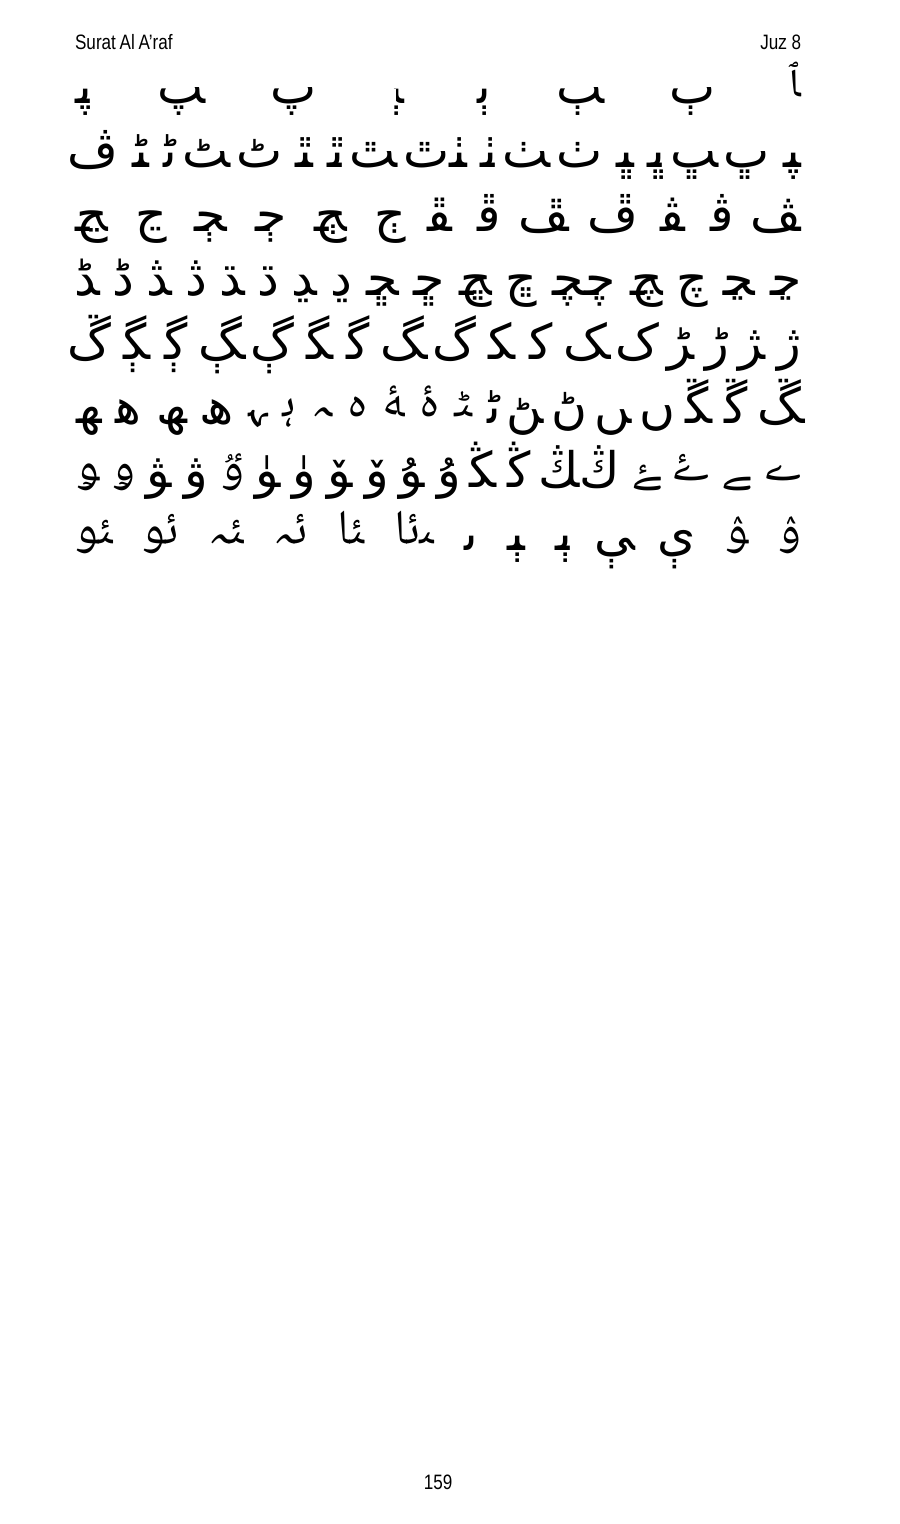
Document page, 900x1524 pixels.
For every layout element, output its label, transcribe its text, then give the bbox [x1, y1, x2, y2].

text ﭑ ﭒ ﭓ ﭔ ﭕ ﭖ ﭗ ﭘ [75, 60, 801, 124]
text ﭸ ﭹ ﭺ ﭻ ﭼﭽ ﭾ ﭿ ﮀ ﮁ ﮂ ﮃ ﮄ ﮅ ﮆ ﮇ ﮈ ﮉ ﮊ ﮋ ﮌ ﮍ ﮎ ﮏ ﮐ ﮑ ﮒ ﮓ ﮔ ﮕ ﮖ ﮗ ﮘ ﮙ ﮚ [75, 252, 801, 379]
text ﭙ ﭚ ﭛ ﭜ ﭝ ﭞ ﭟ ﭠ ﭡﭢ ﭣ ﭤ ﭥ ﭦ ﭧ ﭨ ﭩ ﭪ ﭫ ﭬ ﭭ ﭮ ﭯ ﭰ ﭱ ﭲ ﭳ ﭴ ﭵ ﭶ ﭷ [75, 124, 801, 252]
text ﮛ ﮜ ﮝ ﮞ ﮟ ﮠ ﮡ ﮢ ﮣ ﮤ ﮥ ﮦ ﮧ ﮨ ﮩ ﮪ ﮫ ﮬ ﮭ ﮮ ﮯ ﮰ ﮱ ﯓ ﯔ ﯕ ﯖ ﯗ ﯘ ﯙ ﯚ ﯛ ﯜ ﯝ ﯞ ﯟ ﯠ ﯡ ﯢ ﯣ ﯤ ﯥ ﯦ ﯧ ﯨ ﯩﯪ ﯫ ﯬ ﯭ ﯮ ﯯ [75, 379, 801, 571]
